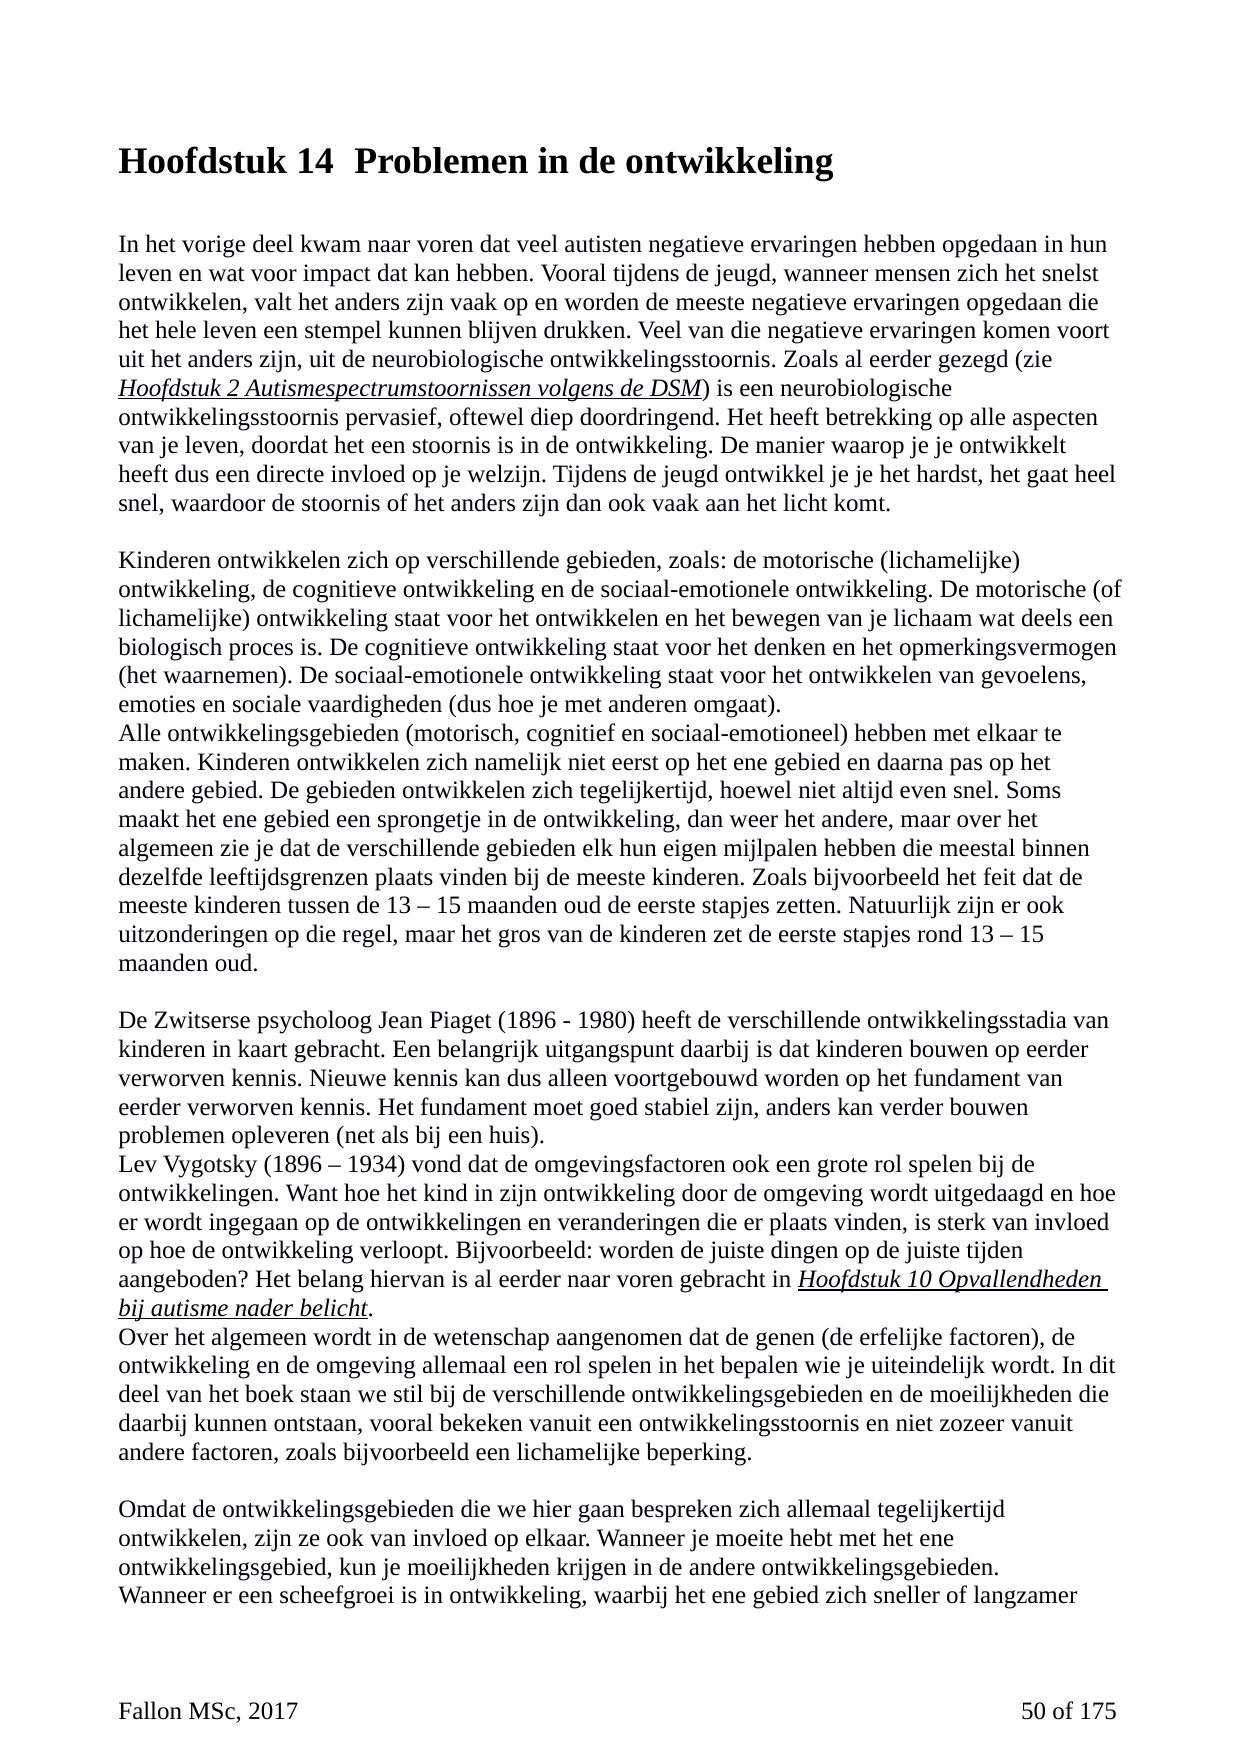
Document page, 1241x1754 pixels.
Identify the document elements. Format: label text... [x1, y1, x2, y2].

text Kinderen ontwikkelen zich op verschillende gebieden, zoals: de motorische (lichamelijke) ontwikkeling, de cognitieve ontwikkeling en de sociaal-emotionele ontwikkeling. De motorische (of lichamelijke) ontwikkeling staat voor het ontwikkelen en het bewegen van je lichaam wat deels een biologisch proces is. De cognitieve ontwikkeling staat voor het denken en het opmerkingsvermogen (het waarnemen). De sociaal-emotionele ontwikkeling staat voor het ontwikkelen van gevoelens, emoties en sociale vaardigheden (dus hoe je met anderen omgaat). [118, 545, 1122, 718]
text Lev Vygotsky (1896 – 1934) vond dat de omgevingsfactoren ook een grote rol spelen bij de ontwikkelingen. Want hoe het kind in zijn ontwikkeling door de omgeving wordt uitgedaagd en hoe er wordt ingegaan op de ontwikkelingen en veranderingen die er plaats vinden, is sterk van invloed op hoe de ontwikkeling verloopt. Bijvoorbeeld: worden de juiste dingen op de juiste tijden aangeboden? Het belang hiervan is al eerder naar voren gebracht in Hoofdstuk 10 Opvallendheden bij autisme nader belicht. [118, 1149, 1122, 1322]
text Omdat de ontwikkelingsgebieden die we hier gaan bespreken zich allemaal tegelijkertijd ontwikkelen, zijn ze ook van invloed op elkaar. Wanneer je moeite hebt met het ene ontwikkelingsgebied, kun je moeilijkheden krijgen in de andere ontwikkelingsgebieden. [118, 1494, 1122, 1580]
subtitle Hoofdstuk 14 Problemen in de ontwikkeling [118, 139, 1122, 182]
text Alle ontwikkelingsgebieden (motorisch, cognitief en sociaal-emotioneel) hebben met elkaar te maken. Kinderen ontwikkelen zich namelijk niet eerst op het ene gebied en daarna pas op het andere gebied. De gebieden ontwikkelen zich tegelijkertijd, hoewel niet altijd even snel. Soms maakt het ene gebied een sprongetje in de ontwikkeling, dan weer het andere, maar over het algemeen zie je dat de verschillende gebieden elk hun eigen mijlpalen hebben die meestal binnen dezelfde leeftijdsgrenzen plaats vinden bij de meeste kinderen. Zoals bijvoorbeeld het feit dat de meeste kinderen tussen de 13 – 15 maanden oud de eerste stapjes zetten. Natuurlijk zijn er ook uitzonderingen op die regel, maar het gros van de kinderen zet de eerste stapjes rond 13 – 15 maanden oud. [118, 718, 1122, 977]
text Wanneer er een scheefgroei is in ontwikkeling, waarbij het ene gebied zich sneller of langzamer [118, 1580, 1122, 1609]
text De Zwitserse psycholoog Jean Piaget (1896 - 1980) heeft de verschillende ontwikkelingsstadia van kinderen in kaart gebracht. Een belangrijk uitgangspunt daarbij is dat kinderen bouwen op eerder verworven kennis. Nieuwe kennis kan dus alleen voortgebouwd worden op het fundament van eerder verworven kennis. Het fundament moet goed stabiel zijn, anders kan verder bouwen problemen opleveren (net als bij een huis). [118, 1005, 1122, 1149]
text In het vorige deel kwam naar voren dat veel autisten negatieve ervaringen hebben opgedaan in hun leven en wat voor impact dat kan hebben. Vooral tijdens de jeugd, wanneer mensen zich het snelst ontwikkelen, valt het anders zijn vaak op en worden de meeste negatieve ervaringen opgedaan die het hele leven een stempel kunnen blijven drukken. Veel van die negatieve ervaringen komen voort uit het anders zijn, uit de neurobiologische ontwikkelingsstoornis. Zoals al eerder gezegd (zie Hoofdstuk 2 Autismespectrumstoornissen volgens de DSM) is een neurobiologische ontwikkelingsstoornis pervasief, oftewel diep doordringend. Het heeft betrekking op alle aspecten van je leven, doordat het een stoornis is in de ontwikkeling. De manier waarop je je ontwikkelt heeft dus een directe invloed op je welzijn. Tijdens de jeugd ontwikkel je je het hardst, het gaat heel snel, waardoor de stoornis of het anders zijn dan ook vaak aan het licht komt. [118, 229, 1122, 517]
text Over het algemeen wordt in de wetenschap aangenomen dat de genen (de erfelijke factoren), de ontwikkeling en de omgeving allemaal een rol spelen in het bepalen wie je uiteindelijk wordt. In dit deel van het boek staan we stil bij de verschillende ontwikkelingsgebieden en de moeilijkheden die daarbij kunnen ontstaan, vooral bekeken vanuit een ontwikkelingsstoornis en niet zozeer vanuit andere factoren, zoals bijvoorbeeld een lichamelijke beperking. [118, 1322, 1122, 1465]
